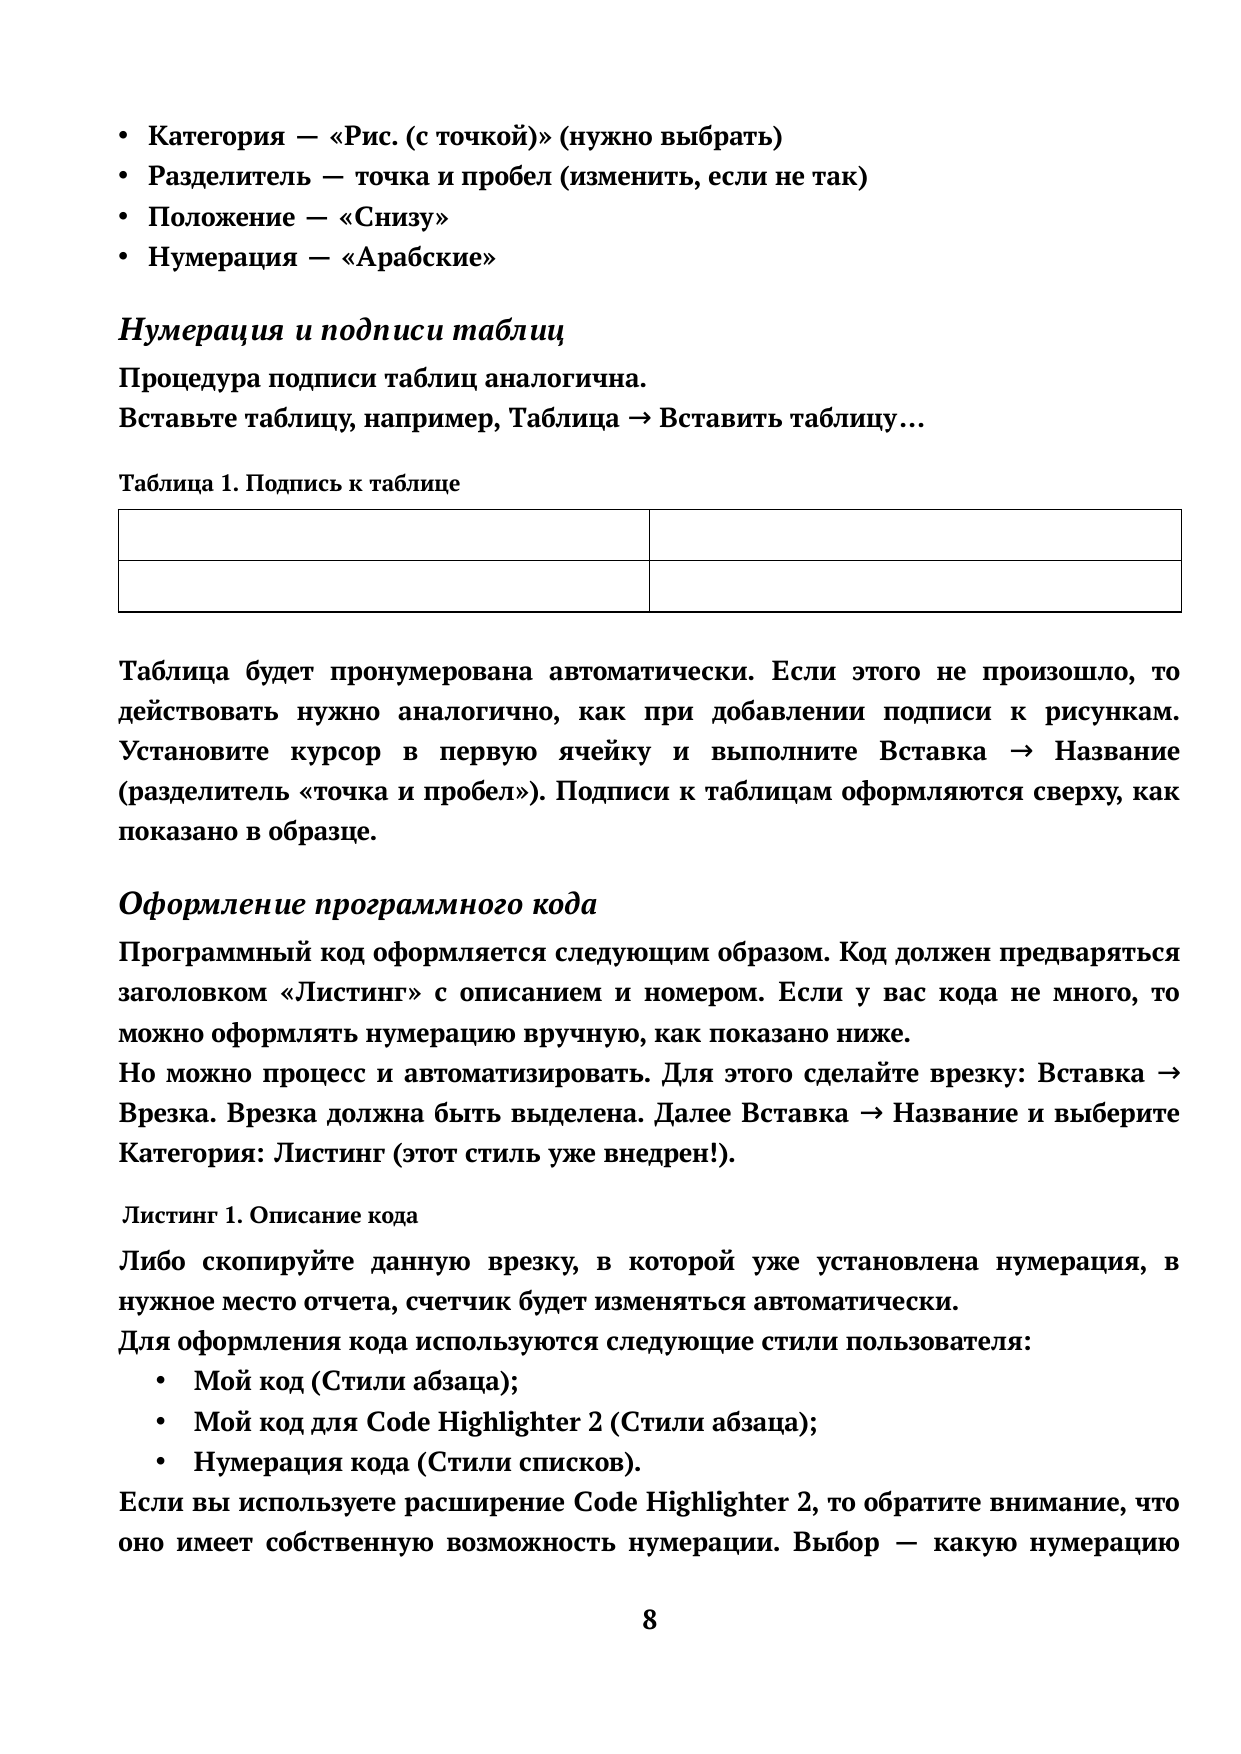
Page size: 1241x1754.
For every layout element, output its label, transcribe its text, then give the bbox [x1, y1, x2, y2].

list Нумерация кода (Стили списков). [156, 1444, 1181, 1478]
text Но можно процесс и автоматизировать. Для этого сделайте врезку: Вставка → Врезка. Врезка должна быть выделена. Далее Вставка → Название и выберите Категория: Листинг (этот стиль уже внедрен!). [118, 1055, 1181, 1169]
text Для оформления кода используются следующие стили пользователя: [118, 1323, 1181, 1357]
list Мой код для Code Highlighter 2 (Стили абзаца); [156, 1404, 1181, 1437]
list Категория — «Рис. (с точкой)» (нужно выбрать) [118, 118, 1181, 152]
text Листинг 1. Описание кода [121, 1200, 1181, 1229]
list Разделитель — точка и пробел (изменить, если не так) [118, 158, 1181, 192]
text Программный код оформляется следующим образом. Код должен предваряться заголовком «Листинг» с описанием и номером. Если у вас кода не много, то можно оформлять нумерацию вручную, как показано ниже. [118, 934, 1181, 1048]
text Если вы используете расширение Code Highlighter 2, то обратите внимание, что оно имеет собственную возможность нумерации. Выбор — какую нумерацию [118, 1484, 1181, 1558]
table_header [650, 510, 1181, 560]
subtitle Нумерация и подписи таблиц [118, 309, 1181, 347]
subtitle Оформление программного кода [118, 883, 1181, 922]
text Процедура подписи таблиц аналогична. [118, 360, 1181, 393]
table_header [119, 510, 649, 560]
text Таблица 1. Подпись к таблице [118, 468, 1181, 496]
text Либо скопируйте данную врезку, в которой уже установлена нумерация, в нужное место отчета, счетчик будет изменяться автоматически. [118, 1243, 1181, 1316]
list Положение — «Снизу» [118, 199, 1181, 232]
table_cell [650, 561, 1181, 611]
list Мой код (Стили абзаца); [156, 1363, 1181, 1397]
text Таблица будет пронумерована автоматически. Если этого не произошло, то действовать нужно аналогично, как при добавлении подписи к рисункам. Установите курсор в первую ячейку и выполните Вставка → Название (разделитель «точка и пробел»). Подписи к таблицам оформляются сверху, как показано в образце. [118, 653, 1181, 847]
text Вставьте таблицу, например, Таблица → Вставить таблицу… [118, 400, 1181, 434]
list Нумерация — «Арабские» [118, 239, 1181, 273]
table_cell [119, 561, 649, 611]
